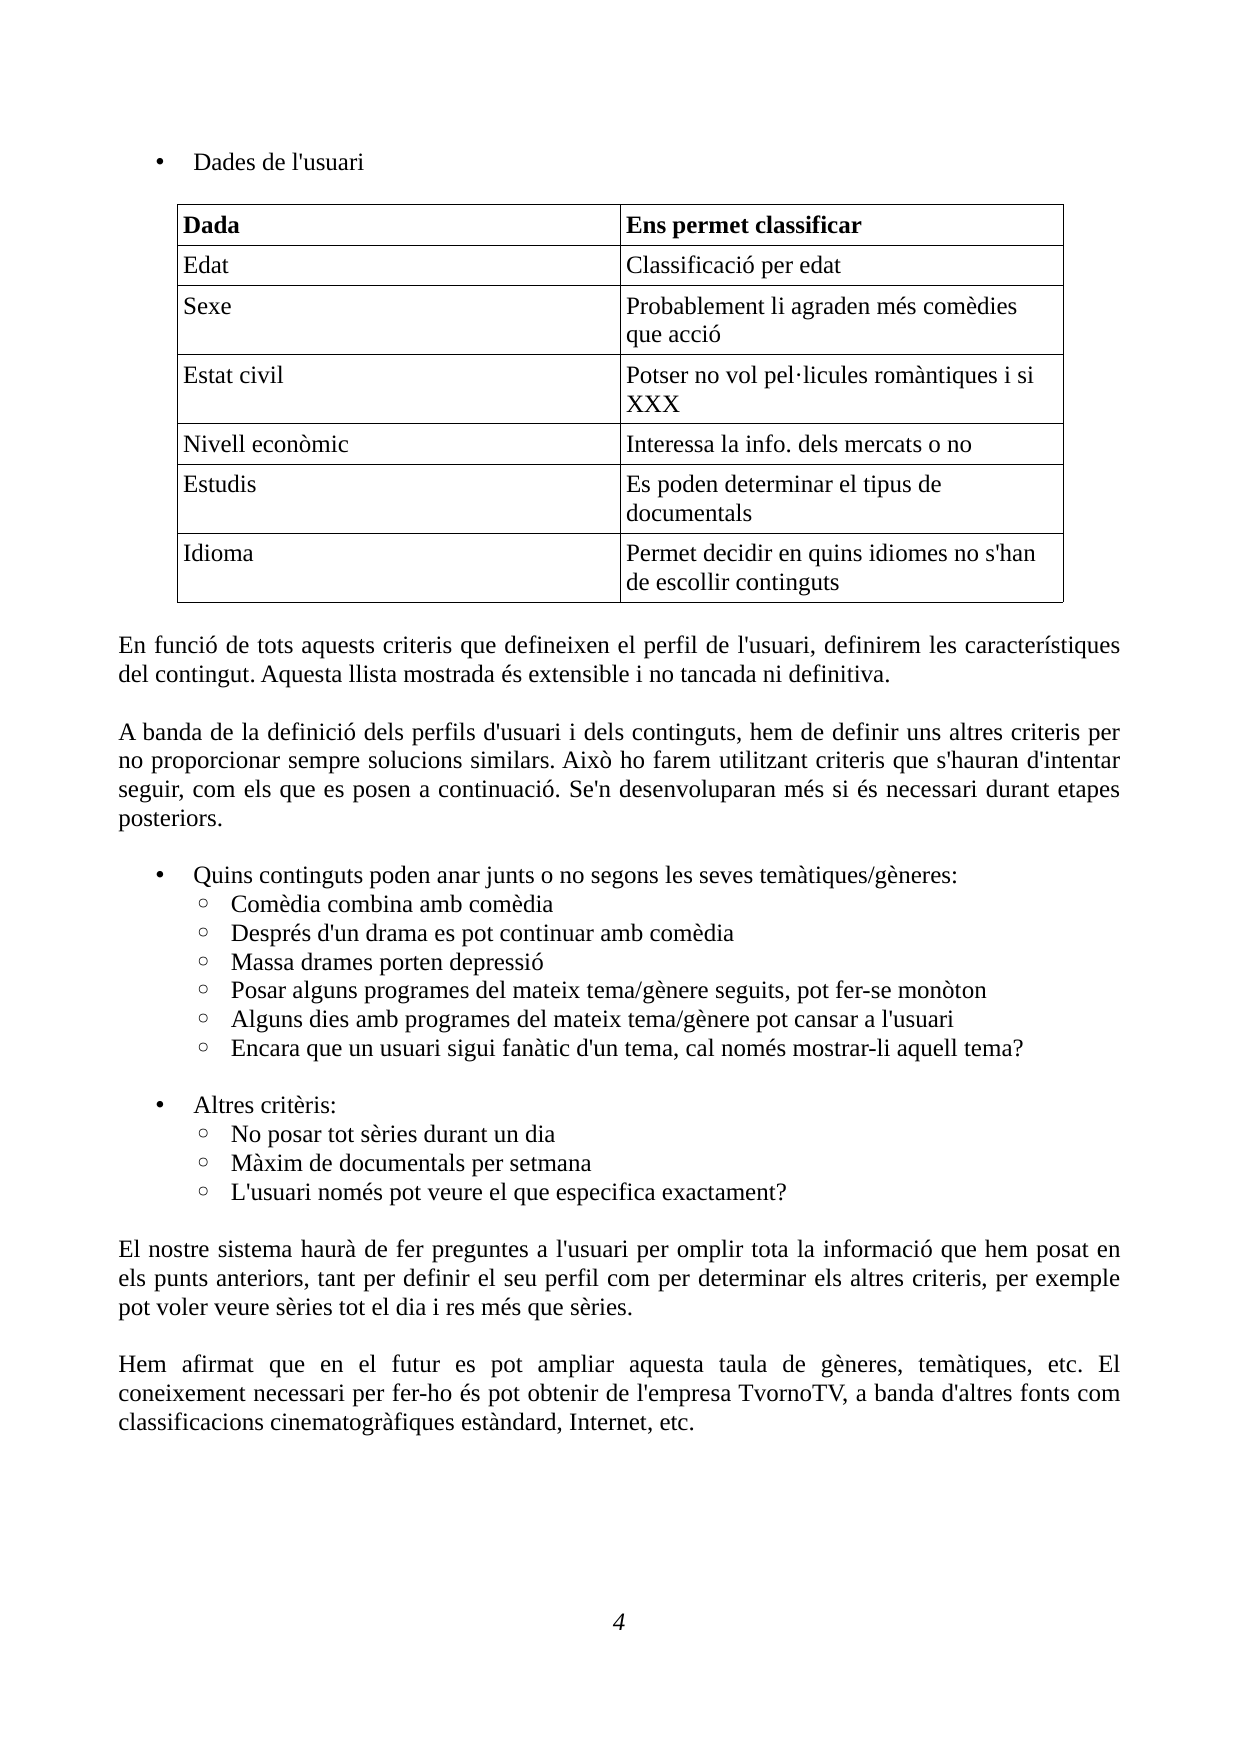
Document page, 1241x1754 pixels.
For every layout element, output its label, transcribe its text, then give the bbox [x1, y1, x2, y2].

table_cell Idioma [178, 534, 620, 602]
list No posar tot sèries durant un dia [193, 1119, 1122, 1148]
text En funció de tots aquests criteris que defineixen el perfil de l'usuari, definirem les característiques del contingut. Aquesta llista mostrada és extensible i no tancada ni definitiva. [118, 630, 1122, 688]
list Encara que un usuari sigui fanàtic d'un tema, cal només mostrar-li aquell tema? [193, 1033, 1122, 1062]
table_cell Nivell econòmic [178, 424, 620, 463]
table_cell Permet decidir en quins idiomes no s'han de escollir continguts [621, 534, 1063, 602]
list Quins continguts poden anar junts o no segons les seves temàtiques/gèneres: [156, 860, 1122, 889]
table_header Dada [178, 205, 620, 245]
table_cell Estat civil [178, 355, 620, 423]
table_cell Edat [178, 246, 620, 285]
text Hem afirmat que en el futur es pot ampliar aquesta taula de gèneres, temàtiques, etc. El coneixement necessari per fer-ho és pot obtenir de l'empresa TvornoTV, a banda d'altres fonts com classificacions cinematogràfiques estàndard, Internet, etc. [118, 1349, 1122, 1435]
table_cell Estudis [178, 465, 620, 532]
list Comèdia combina amb comèdia [193, 889, 1122, 918]
list Massa drames porten depressió [193, 947, 1122, 975]
table_cell Classificació per edat [621, 246, 1063, 285]
list Posar alguns programes del mateix tema/gènere seguits, pot fer-se monòton [193, 975, 1122, 1004]
text A banda de la definició dels perfils d'usuari i dels continguts, hem de definir uns altres criteris per no proporcionar sempre solucions similars. Això ho farem utilitzant criteris que s'hauran d'intentar seguir, com els que es posen a continuació. Se'n desenvoluparan més si és necessari durant etapes posteriors. [118, 717, 1122, 832]
list L'usuari només pot veure el que especifica exactament? [193, 1177, 1122, 1205]
list Alguns dies amb programes del mateix tema/gènere pot cansar a l'usuari [193, 1004, 1122, 1033]
list Altres critèris: [156, 1090, 1122, 1119]
table_cell Interessa la info. dels mercats o no [621, 424, 1063, 463]
list Dades de l'usuari [156, 147, 1122, 176]
table_header Ens permet classificar [621, 205, 1063, 245]
table_cell Probablement li agraden més comèdies que acció [621, 286, 1063, 354]
text El nostre sistema haurà de fer preguntes a l'usuari per omplir tota la informació que hem posat en els punts anteriors, tant per definir el seu perfil com per determinar els altres criteris, per exemple pot voler veure sèries tot el dia i res més que sèries. [118, 1234, 1122, 1320]
table_cell Sexe [178, 286, 620, 354]
list Després d'un drama es pot continuar amb comèdia [193, 918, 1122, 947]
table_cell Potser no vol pel·licules romàntiques i si XXX [621, 355, 1063, 423]
table_cell Es poden determinar el tipus de documentals [621, 465, 1063, 532]
list Màxim de documentals per setmana [193, 1148, 1122, 1177]
